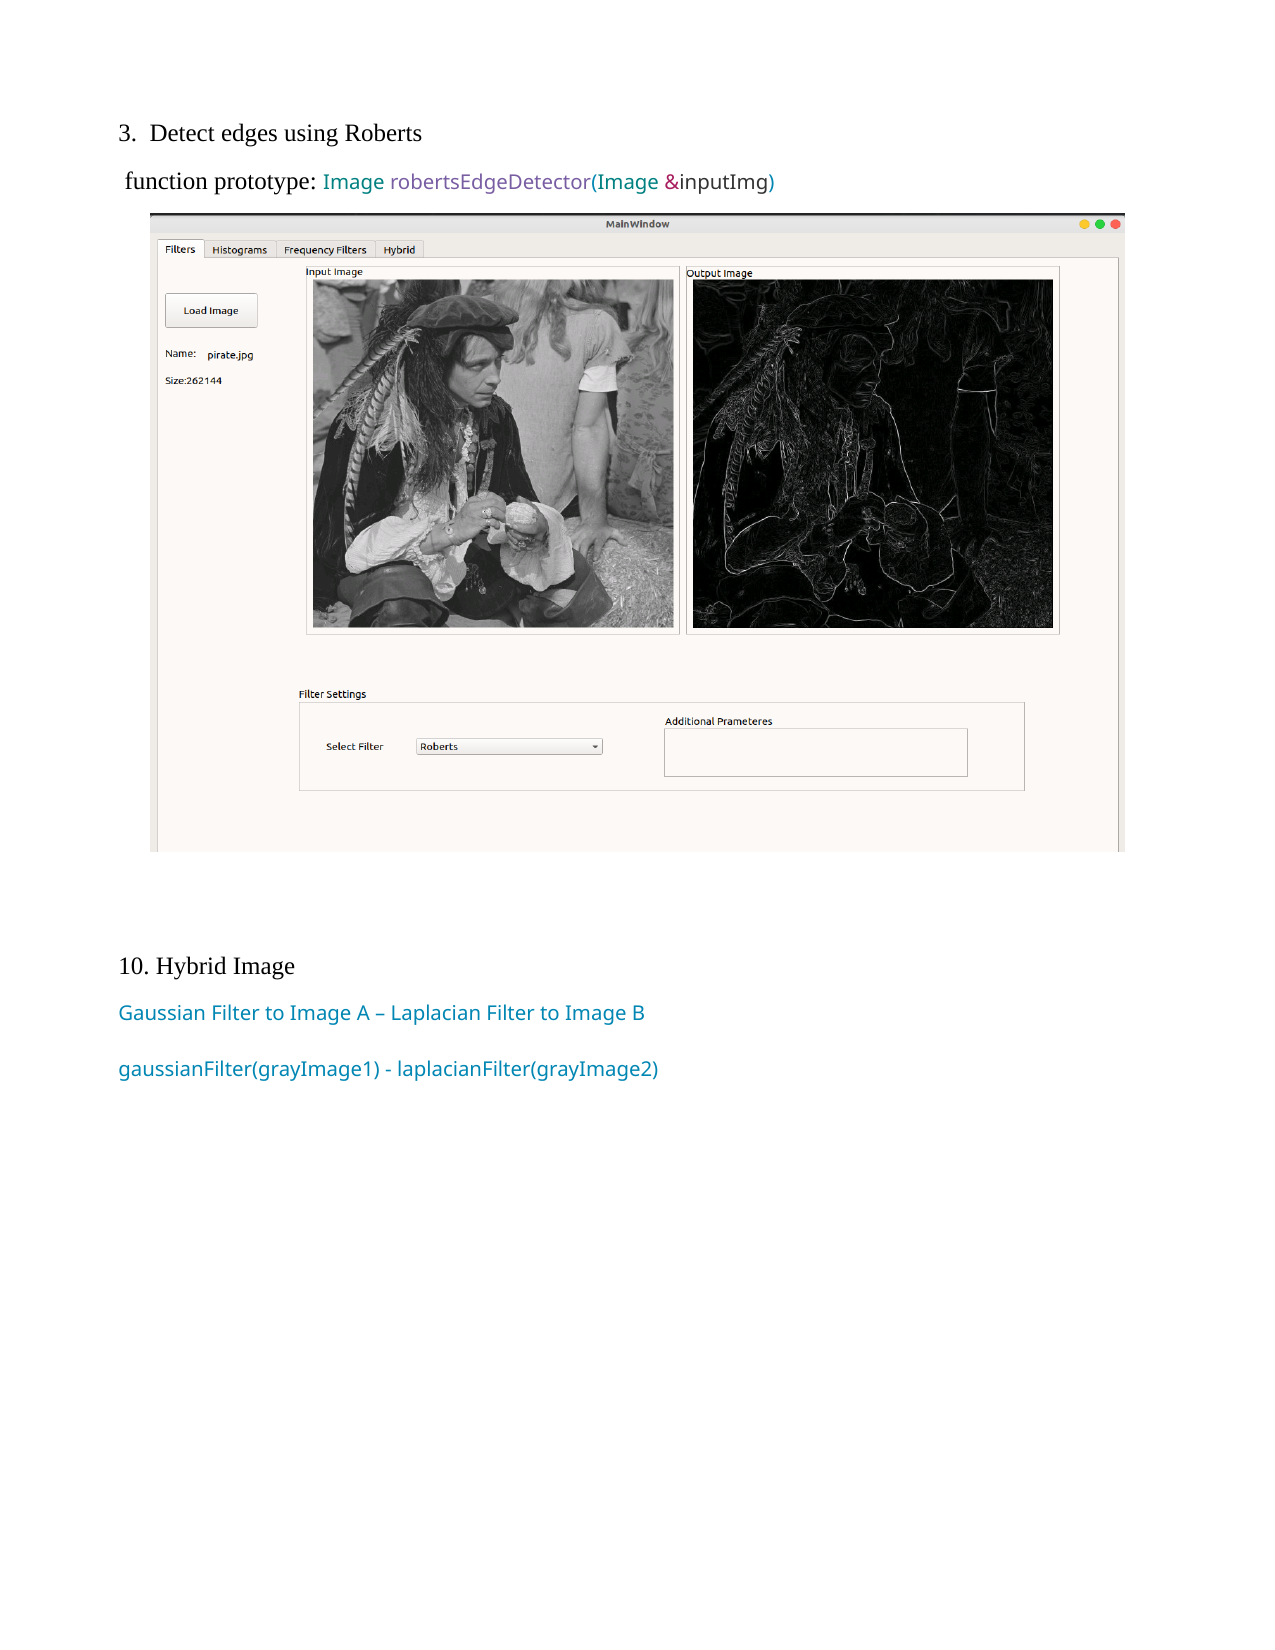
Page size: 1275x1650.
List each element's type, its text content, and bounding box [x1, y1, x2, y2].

text gaussianFilter(grayImage1) - laplacianFilter(grayImage2) [118, 1054, 1157, 1082]
text 3. Detect edges using Roberts [118, 118, 1157, 147]
text function prototype: Image robertsEdgeDetector(Image &inputImg) [118, 166, 1157, 195]
text Gaussian Filter to Image A – Laplacian Filter to Image B [118, 998, 1157, 1026]
picture [150, 213, 1125, 852]
text 10. Hybrid Image [118, 951, 1157, 980]
